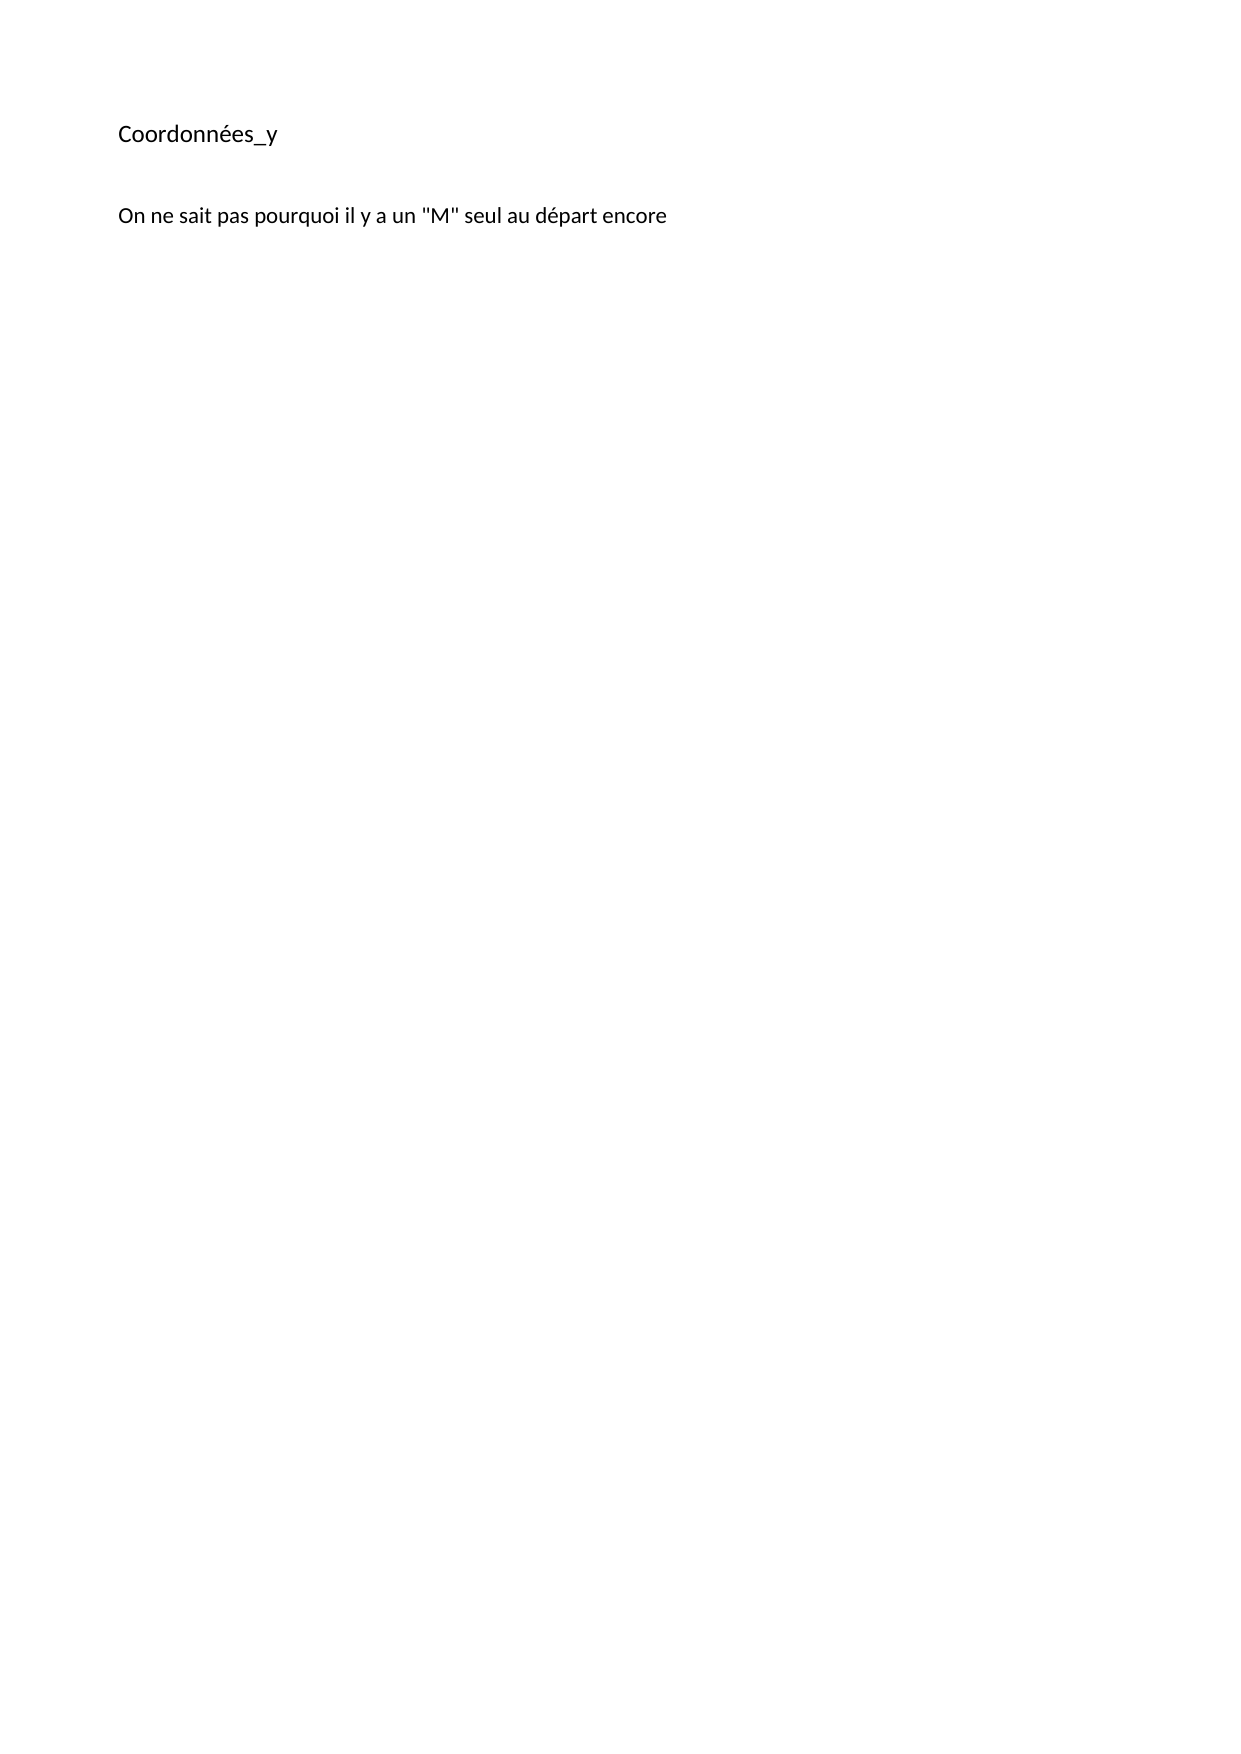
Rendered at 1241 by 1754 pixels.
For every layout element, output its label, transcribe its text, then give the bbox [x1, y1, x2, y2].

text On ne sait pas pourquoi il y a un "M" seul au départ encore [118, 202, 1122, 230]
text Coordonnées_y [118, 118, 1122, 149]
